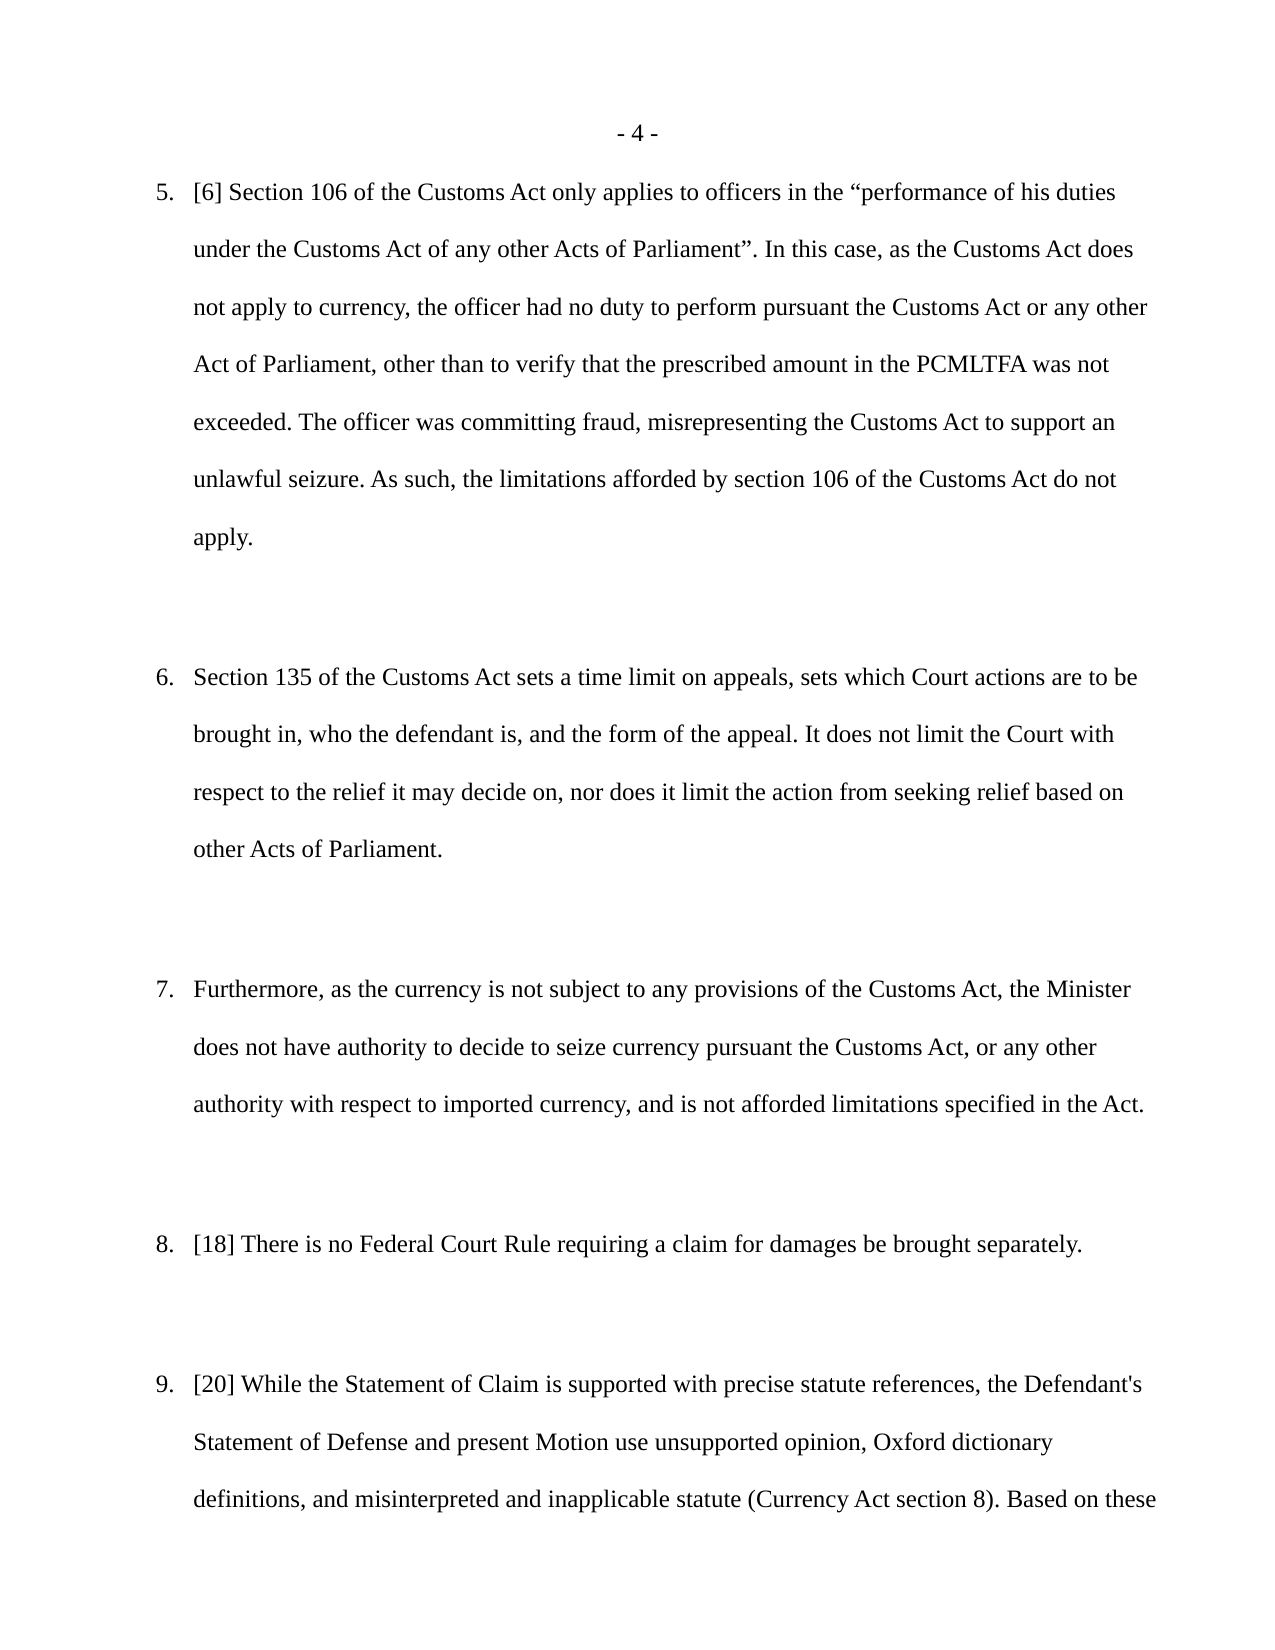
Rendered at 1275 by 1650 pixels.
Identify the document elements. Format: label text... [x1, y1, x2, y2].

list [20] While the Statement of Claim is supported with precise statute references, the Defendant's Statement of Defense and present Motion use unsupported opinion, Oxford dictionary definitions, and misinterpreted and inapplicable statute (Currency Act section 8). Based on these [156, 1369, 1157, 1513]
list [18] There is no Federal Court Rule requiring a claim for damages be brought separately. [156, 1229, 1157, 1258]
list Furthermore, as the currency is not subject to any provisions of the Customs Act, the Minister does not have authority to decide to seize currency pursuant the Customs Act, or any other authority with respect to imported currency, and is not afforded limitations specified in the Act. [156, 974, 1157, 1118]
list [6] Section 106 of the Customs Act only applies to officers in the “performance of his duties under the Customs Act of any other Acts of Parliament”. In this case, as the Customs Act does not apply to currency, the officer had no duty to perform pursuant the Customs Act or any other Act of Parliament, other than to verify that the prescribed amount in the PCMLTFA was not exceeded. The officer was committing fraud, misrepresenting the Customs Act to support an unlawful seizure. As such, the limitations afforded by section 106 of the Customs Act do not apply. [156, 177, 1157, 551]
list Section 135 of the Customs Act sets a time limit on appeals, sets which Court actions are to be brought in, who the defendant is, and the form of the appeal. It does not limit the Court with respect to the relief it may decide on, nor does it limit the action from seeking relief based on other Acts of Parliament. [156, 662, 1157, 863]
